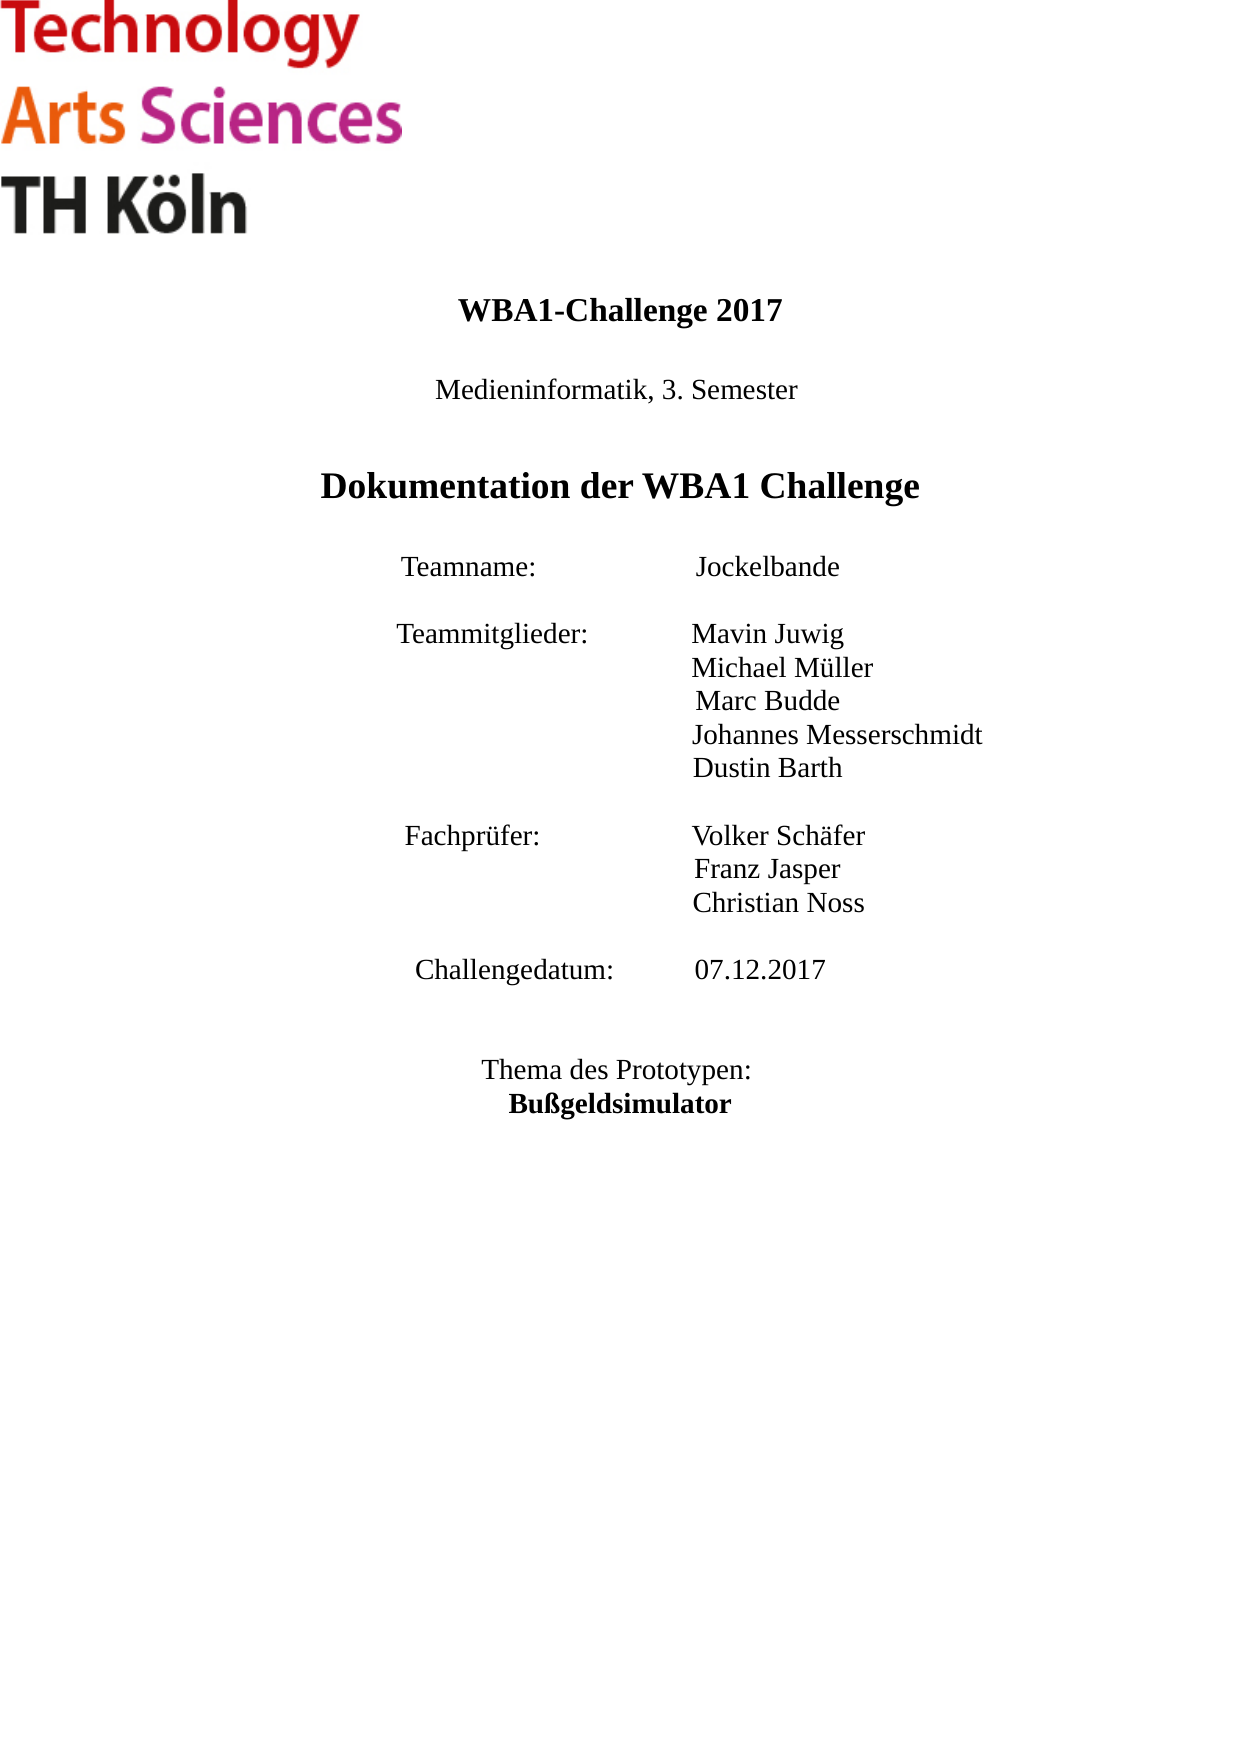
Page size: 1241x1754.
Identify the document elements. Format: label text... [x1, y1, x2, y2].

text Franz Jasper [118, 851, 1122, 885]
picture [0, 0, 402, 235]
text Dustin Barth [118, 751, 1122, 784]
text Dokumentation der WBA1 Challenge [118, 463, 1122, 506]
text Thema des Prototypen: [118, 1052, 1122, 1086]
text Teammitglieder: Mavin Juwig [118, 616, 1122, 650]
text Fachprüfer: Volker Schäfer [118, 818, 1122, 851]
text Johannes Messerschmidt [118, 717, 1122, 751]
text Bußgeldsimulator [118, 1086, 1122, 1119]
text Marc Budde [118, 683, 1122, 717]
text Michael Müller [118, 650, 1122, 683]
text Christian Noss [118, 885, 1122, 918]
text Teamname: Jockelbande [118, 549, 1122, 583]
text WBA1-Challenge 2017 [118, 291, 1122, 329]
text Medieninformatik, 3. Semester [118, 372, 1122, 406]
text Challengedatum: 07.12.2017 [118, 952, 1122, 985]
